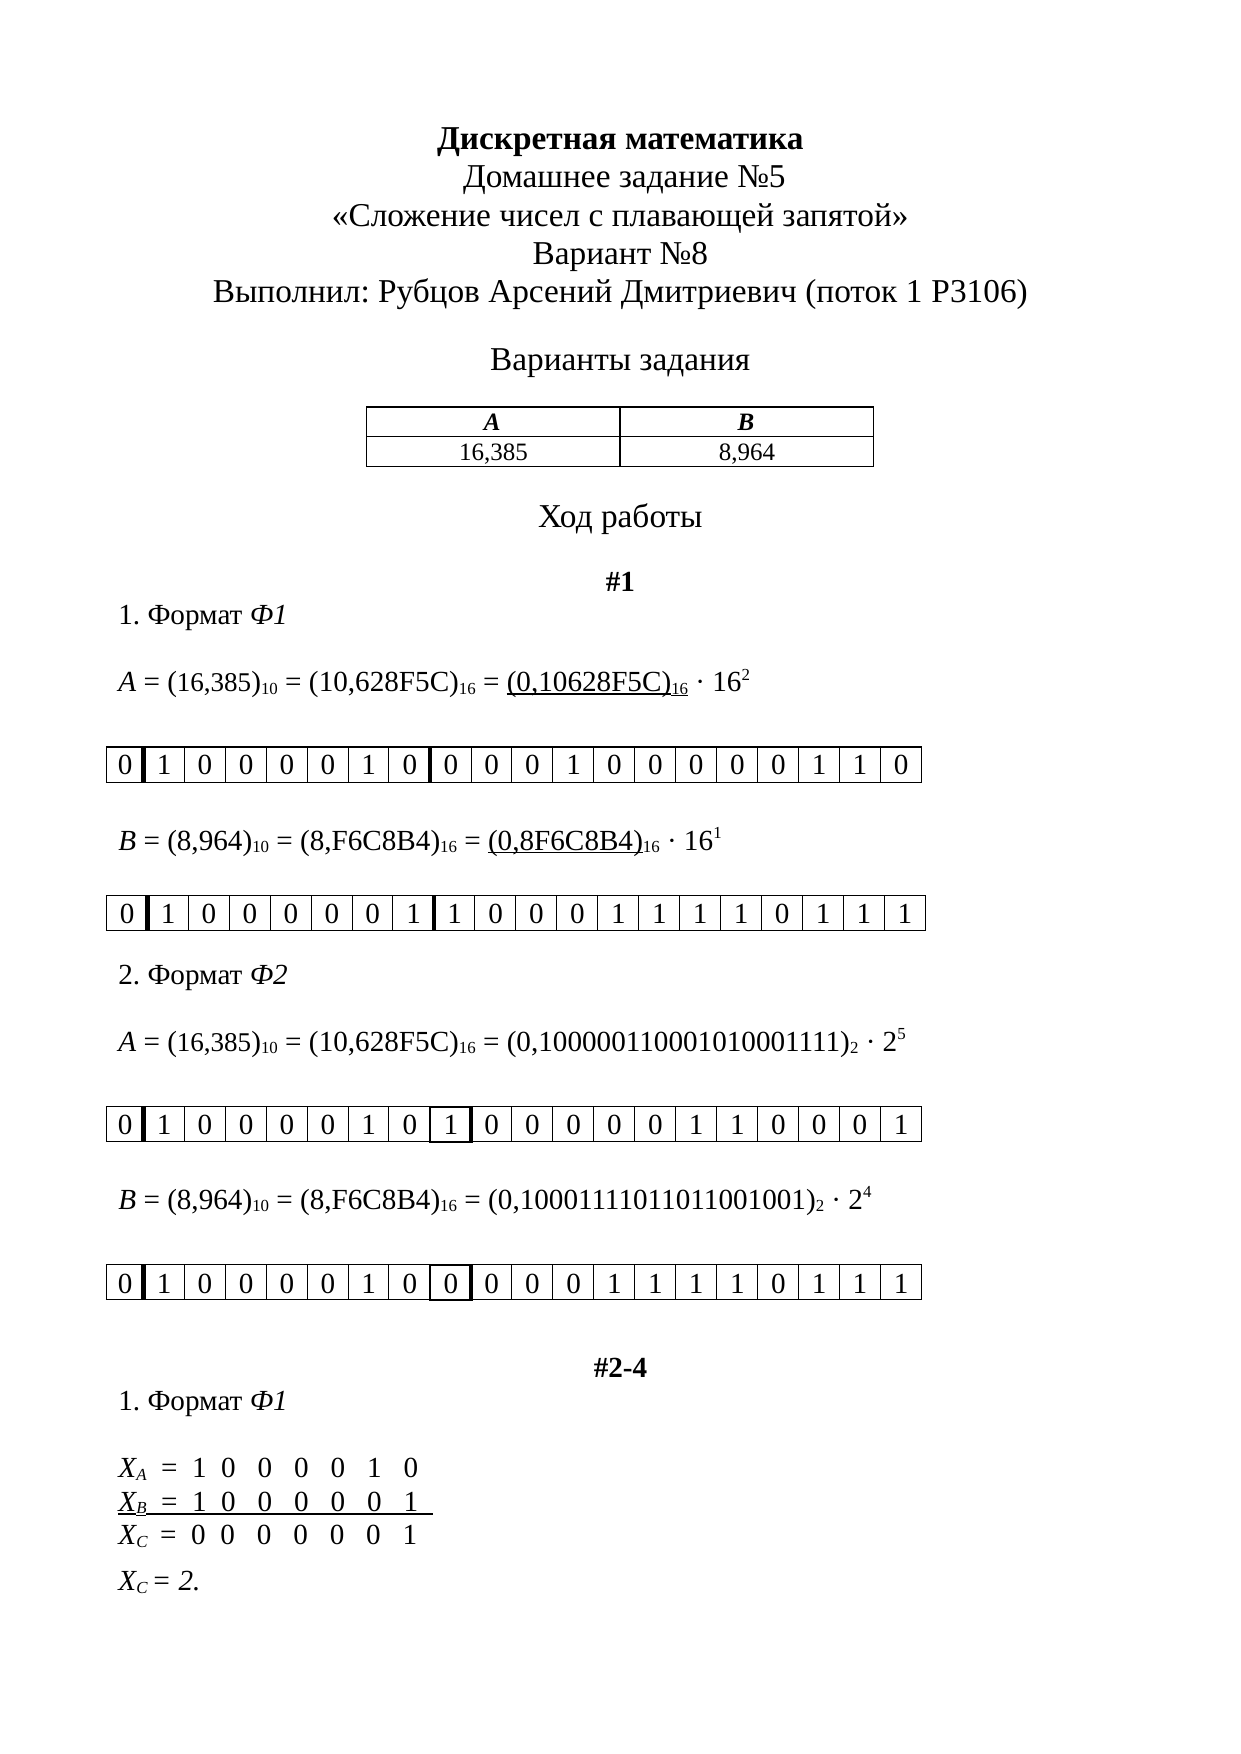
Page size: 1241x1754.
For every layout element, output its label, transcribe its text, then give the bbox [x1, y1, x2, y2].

table_header 0 [881, 748, 921, 782]
table_header 0 [553, 1107, 593, 1141]
table_header 0 [353, 896, 392, 930]
table_header 1 [349, 748, 388, 782]
table_header 1 [676, 1107, 716, 1141]
table_header A [367, 408, 619, 436]
table_header 1 [844, 896, 884, 930]
text В = (8,964)10 = (8,F6C8B4)16 = (0,10001111011011001001)2 · 24 [118, 1148, 1122, 1216]
text «Сложение чисел с плавающей запятой» [118, 195, 1122, 233]
table_header 1 [840, 1265, 880, 1299]
table_header 0 [799, 1107, 839, 1141]
table_header 0 [758, 748, 798, 782]
table_header 0 [267, 748, 307, 782]
table_header 0 [107, 748, 141, 782]
text XB = 1 0 0 0 0 0 1 [118, 1484, 1122, 1517]
table_header 0 [594, 1107, 634, 1141]
table_header 1 [881, 1107, 921, 1141]
table_header 0 [512, 1265, 552, 1299]
table_header 0 [472, 748, 511, 782]
table_header 1 [146, 748, 184, 782]
table_header 0 [267, 1265, 307, 1299]
table_header 0 [516, 896, 556, 930]
table_header 0 [308, 748, 348, 782]
subtitle Ход работы [118, 496, 1122, 534]
table_header 0 [185, 748, 225, 782]
table_header 1 [146, 1265, 184, 1299]
table_header 0 [230, 896, 270, 930]
table_header 0 [189, 896, 229, 930]
text Выполнил: Рубцов Арсений Дмитриевич (поток 1 P3106) [118, 271, 1122, 310]
table_header 0 [635, 1107, 675, 1141]
table_header 1 [635, 1265, 675, 1299]
table_header 0 [475, 896, 515, 930]
table_header 0 [308, 1107, 348, 1141]
table_header 1 [349, 1265, 388, 1299]
table_header 0 [594, 748, 634, 782]
table_header 1 [150, 896, 188, 930]
text XC = 0 0 0 0 0 0 1 [118, 1517, 1122, 1551]
table_header 0 [512, 748, 552, 782]
table_header 0 [312, 896, 352, 930]
table_header 1 [436, 896, 474, 930]
table_header 0 [758, 1107, 798, 1141]
table_header 1 [553, 748, 593, 782]
table_header 0 [226, 1107, 266, 1141]
subtitle 1. Формат Ф1 [118, 597, 1122, 631]
table_header 0 [185, 1265, 225, 1299]
table_header 0 [553, 1265, 593, 1299]
table_header 1 [717, 1265, 757, 1299]
text Домашнее задание №5 [118, 156, 1122, 195]
table_header 1 [676, 1265, 716, 1299]
table_header 0 [762, 896, 802, 930]
table_header 0 [758, 1265, 798, 1299]
text В = (8,964)10 = (8,F6C8B4)16 = (0,8F6C8B4)16 · 161 [118, 823, 1122, 856]
table_header 1 [799, 748, 839, 782]
table_header 1 [598, 896, 638, 930]
table_header 1 [885, 896, 925, 930]
text Вариант №8 [118, 233, 1122, 271]
table_header 1 [393, 896, 432, 930]
table_header 0 [840, 1107, 880, 1141]
table_header 1 [799, 1265, 839, 1299]
table_header 0 [557, 896, 597, 930]
text Варианты задания [118, 339, 1122, 377]
table_header 1 [840, 748, 880, 782]
table_header 0 [473, 1265, 511, 1299]
subtitle 1. Формат Ф1 [118, 1383, 1122, 1417]
table_header 0 [717, 748, 757, 782]
table_cell 16,385 [367, 437, 619, 466]
table_header 1 [431, 1108, 469, 1141]
table_header 1 [881, 1265, 921, 1299]
text А = (16,385)10 = (10,628F5C)16 = (0,10628F5C)16 · 162 [118, 664, 1122, 698]
text XA = 1 0 0 0 0 1 0 [118, 1450, 1122, 1484]
table_header 0 [676, 748, 716, 782]
table_header 1 [349, 1107, 388, 1141]
text Дискретная математика [118, 118, 1122, 156]
table_header 0 [107, 896, 145, 930]
table_header 1 [721, 896, 761, 930]
table_header 0 [431, 1266, 469, 1299]
subtitle 2. Формат Ф2 [118, 957, 1122, 990]
table_header 0 [635, 748, 675, 782]
table_header 1 [680, 896, 720, 930]
table_header B [621, 408, 873, 436]
table_header 0 [512, 1107, 552, 1141]
table_header 1 [803, 896, 843, 930]
table_header 0 [432, 748, 471, 782]
subtitle #1 [118, 564, 1122, 597]
table_header 1 [594, 1265, 634, 1299]
table_header 0 [267, 1107, 307, 1141]
table_header 1 [717, 1107, 757, 1141]
table_header 1 [146, 1107, 184, 1141]
table_header 0 [473, 1107, 511, 1141]
table_header 0 [389, 1265, 429, 1299]
table_header 0 [389, 1107, 429, 1141]
table_header 0 [107, 1107, 141, 1141]
text #2-4 [118, 1350, 1122, 1383]
text ХС = 2. [118, 1563, 1122, 1597]
table_cell 8,964 [621, 437, 873, 466]
text А = (16,385)10 = (10,628F5C)16 = (0,100000110001010001111)2 · 25 [118, 1024, 1122, 1057]
table_header 1 [639, 896, 679, 930]
table_header 0 [226, 748, 266, 782]
table_header 0 [271, 896, 311, 930]
table_header 0 [389, 748, 428, 782]
table_header 0 [226, 1265, 266, 1299]
table_header 0 [308, 1265, 348, 1299]
table_header 0 [185, 1107, 225, 1141]
table_header 0 [107, 1265, 141, 1299]
